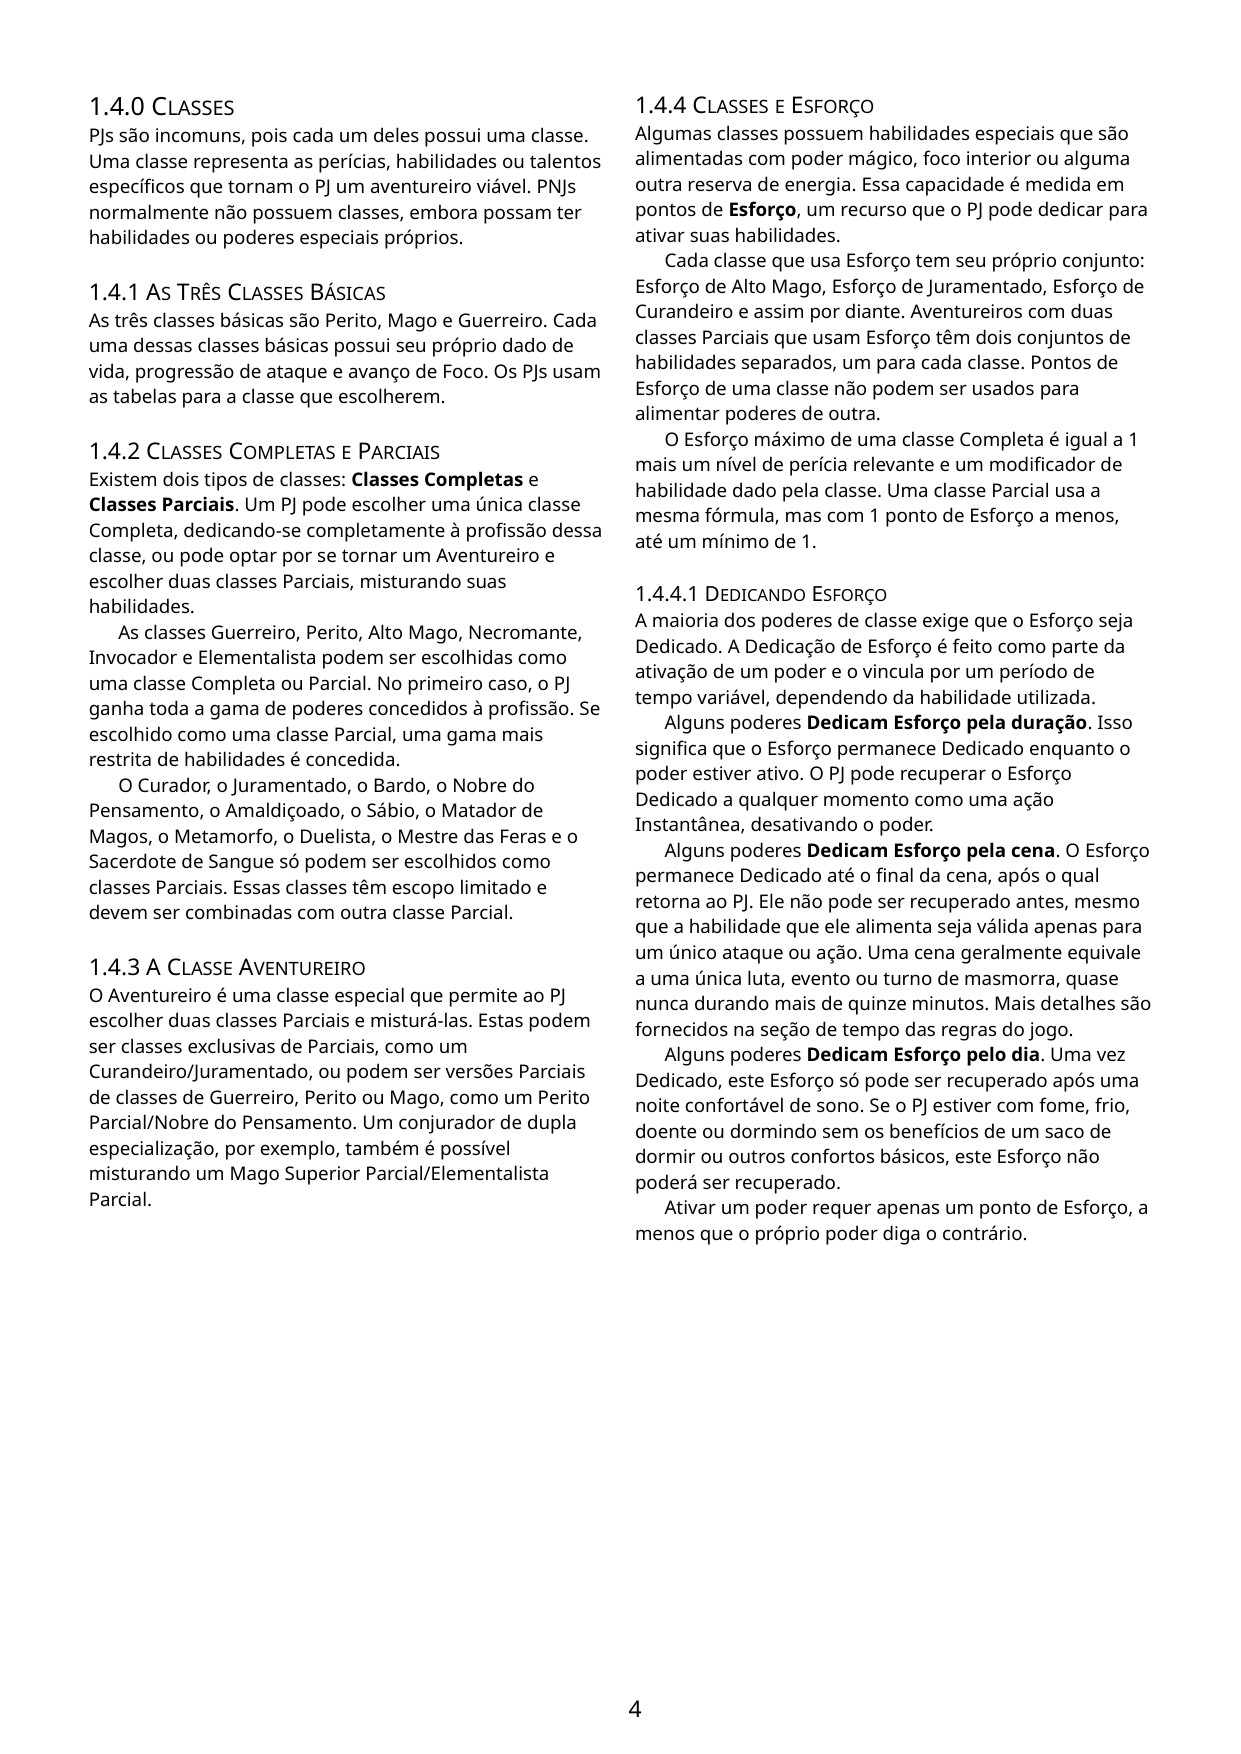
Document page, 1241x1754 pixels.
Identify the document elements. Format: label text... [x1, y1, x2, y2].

text O Aventureiro é uma classe especial que permite ao PJ escolher duas classes Parciais e misturá-las. Estas podem ser classes exclusivas de Parciais, como um Curandeiro/Juramentado, ou podem ser versões Parciais de classes de Guerreiro, Perito ou Mago, como um Perito Parcial/Nobre do Pensamento. Um conjurador de dupla especialização, por exemplo, também é possível misturando um Mago Superior Parcial/Elementalista Parcial. [88, 982, 605, 1212]
subtitle 1.4.4.1 Dedicando Esforço [635, 579, 1152, 608]
text Existem dois tipos de classes: Classes Completas e Classes Parciais. Um PJ pode escolher uma única classe Completa, dedicando-se completamente à profissão dessa classe, ou pode optar por se tornar um Aventureiro e escolher duas classes Parciais, misturando suas habilidades. [88, 466, 605, 619]
subtitle 1.4.1 As Três Classes Básicas [88, 276, 605, 307]
text As três classes básicas são Perito, Mago e Guerreiro. Cada uma dessas classes básicas possui seu próprio dado de vida, progressão de ataque e avanço de Foco. Os PJs usam as tabelas para a classe que escolherem. [88, 307, 605, 409]
subtitle 1.4.4 Classes e Esforço [635, 88, 1152, 120]
text Alguns poderes Dedicam Esforço pelo dia. Uma vez Dedicado, este Esforço só pode ser recuperado após uma noite confortável de sono. Se o PJ estiver com fome, frio, doente ou dormindo sem os benefícios de um saco de dormir ou outros confortos básicos, este Esforço não poderá ser recuperado. [635, 1041, 1152, 1194]
text Alguns poderes Dedicam Esforço pela cena. O Esforço permanece Dedicado até o final da cena, após o qual retorna ao PJ. Ele não pode ser recuperado antes, mesmo que a habilidade que ele alimenta seja válida apenas para um único ataque ou ação. Uma cena geralmente equivale a uma única luta, evento ou turno de masmorra, quase nunca durando mais de quinze minutos. Mais detalhes são fornecidos na seção de tempo das regras do jogo. [635, 837, 1152, 1041]
text Cada classe que usa Esforço tem seu próprio conjunto: Esforço de Alto Mago, Esforço de Juramentado, Esforço de Curandeiro e assim por diante. Aventureiros com duas classes Parciais que usam Esforço têm dois conjuntos de habilidades separados, um para cada classe. Pontos de Esforço de uma classe não podem ser usados ​​para alimentar poderes de outra. [635, 247, 1152, 426]
subtitle 1.4.0 Classes [88, 88, 605, 123]
subtitle 1.4.3 A Classe Aventureiro [88, 951, 605, 982]
text Ativar um poder requer apenas um ponto de Esforço, a menos que o próprio poder diga o contrário. [635, 1194, 1152, 1246]
text A maioria dos poderes de classe exige que o Esforço seja Dedicado. A Dedicação de Esforço é feito como parte da ativação de um poder e o vincula por um período de tempo variável, dependendo da habilidade utilizada. [635, 608, 1152, 710]
text O Curador, o Juramentado, o Bardo, o Nobre do Pensamento, o Amaldiçoado, o Sábio, o Matador de Magos, o Metamorfo, o Duelista, o Mestre das Feras e o Sacerdote de Sangue só podem ser escolhidos como classes Parciais. Essas classes têm escopo limitado e devem ser combinadas com outra classe Parcial. [88, 772, 605, 925]
text Alguns poderes Dedicam Esforço pela duração. Isso significa que o Esforço permanece Dedicado enquanto o poder estiver ativo. O PJ pode recuperar o Esforço Dedicado a qualquer momento como uma ação Instantânea, desativando o poder. [635, 710, 1152, 837]
text O Esforço máximo de uma classe Completa é igual a 1 mais um nível de perícia relevante e um modificador de habilidade dado pela classe. Uma classe Parcial usa a mesma fórmula, mas com 1 ponto de Esforço a menos, até um mínimo de 1. [635, 426, 1152, 554]
text PJs são incomuns, pois cada um deles possui uma classe. Uma classe representa as perícias, habilidades ou talentos específicos que tornam o PJ um aventureiro viável. PNJs normalmente não possuem classes, embora possam ter habilidades ou poderes especiais próprios. [88, 123, 605, 250]
text As classes Guerreiro, Perito, Alto Mago, Necromante, Invocador e Elementalista podem ser escolhidas como uma classe Completa ou Parcial. No primeiro caso, o PJ ganha toda a gama de poderes concedidos à profissão. Se escolhido como uma classe Parcial, uma gama mais restrita de habilidades é concedida. [88, 619, 605, 772]
subtitle 1.4.2 Classes Completas e Parciais [88, 434, 605, 466]
text Algumas classes possuem habilidades especiais que são alimentadas com poder mágico, foco interior ou alguma outra reserva de energia. Essa capacidade é medida em pontos de Esforço, um recurso que o PJ pode dedicar para ativar suas habilidades. [635, 120, 1152, 247]
